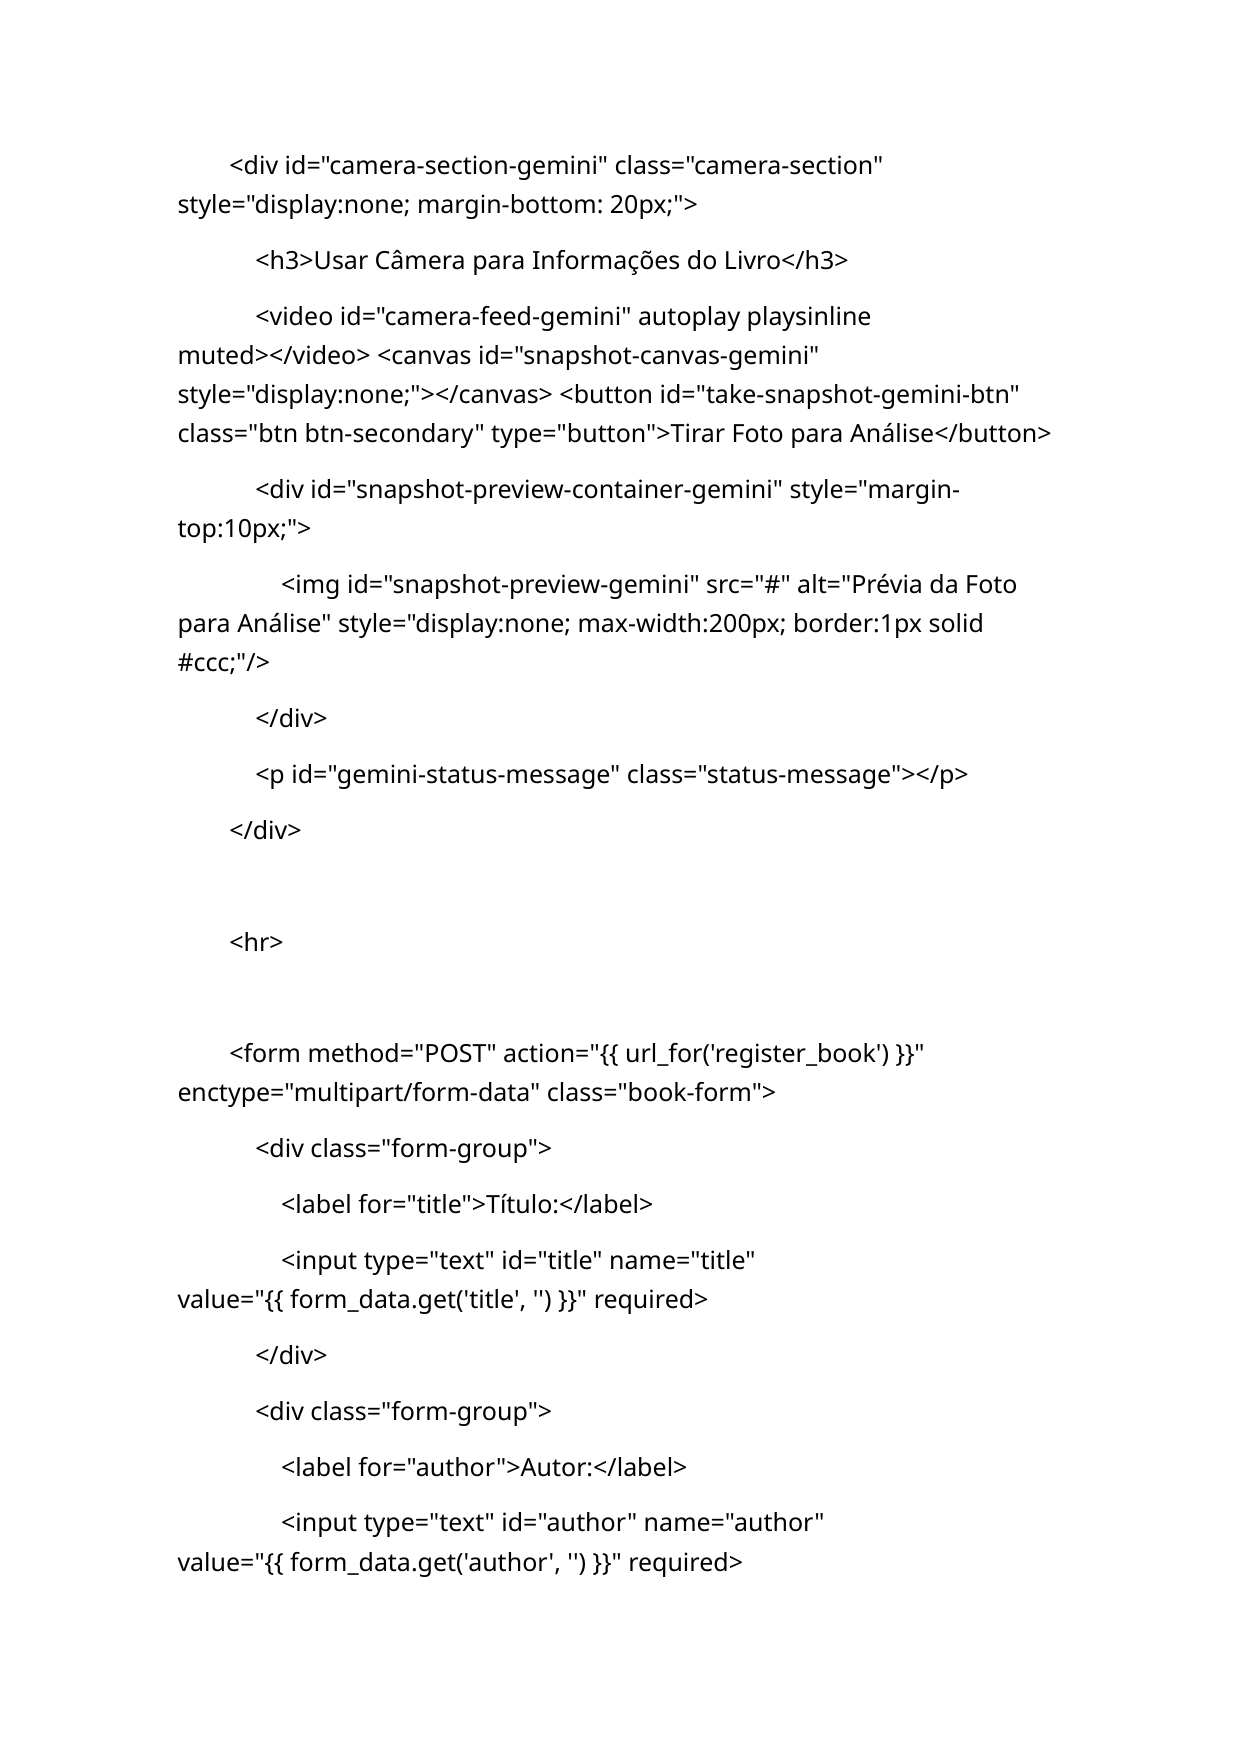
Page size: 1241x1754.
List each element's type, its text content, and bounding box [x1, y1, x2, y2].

text <h3>Usar Câmera para Informações do Livro</h3> [177, 243, 1063, 277]
text <input type="text" id="author" name="author" value="{{ form_data.get('author', '') }}" required> [177, 1505, 1063, 1578]
text <div id="snapshot-preview-container-gemini" style="margin-top:10px;"> [177, 472, 1063, 545]
text </div> [177, 701, 1063, 735]
text <img id="snapshot-preview-gemini" src="#" alt="Prévia da Foto para Análise" style="display:none; max-width:200px; border:1px solid #ccc;"/> [177, 567, 1063, 679]
text <hr> [177, 924, 1063, 958]
text <input type="text" id="title" name="title" value="{{ form_data.get('title', '') }}" required> [177, 1243, 1063, 1316]
text </div> [177, 813, 1063, 847]
text <form method="POST" action="{{ url_for('register_book') }}" enctype="multipart/form-data" class="book-form"> [177, 1036, 1063, 1109]
text <div class="form-group"> [177, 1393, 1063, 1427]
text </div> [177, 1338, 1063, 1372]
text <div class="form-group"> [177, 1131, 1063, 1165]
text <p id="gemini-status-message" class="status-message"></p> [177, 757, 1063, 791]
text <video id="camera-feed-gemini" autoplay playsinline muted></video> <canvas id="snapshot-canvas-gemini" style="display:none;"></canvas> <button id="take-snapshot-gemini-btn" class="btn btn-secondary" type="button">Tirar Foto para Análise</button> [177, 298, 1063, 450]
text <label for="title">Título:</label> [177, 1187, 1063, 1221]
text <div id="camera-section-gemini" class="camera-section" style="display:none; margin-bottom: 20px;"> [177, 148, 1063, 221]
text <label for="author">Autor:</label> [177, 1449, 1063, 1483]
